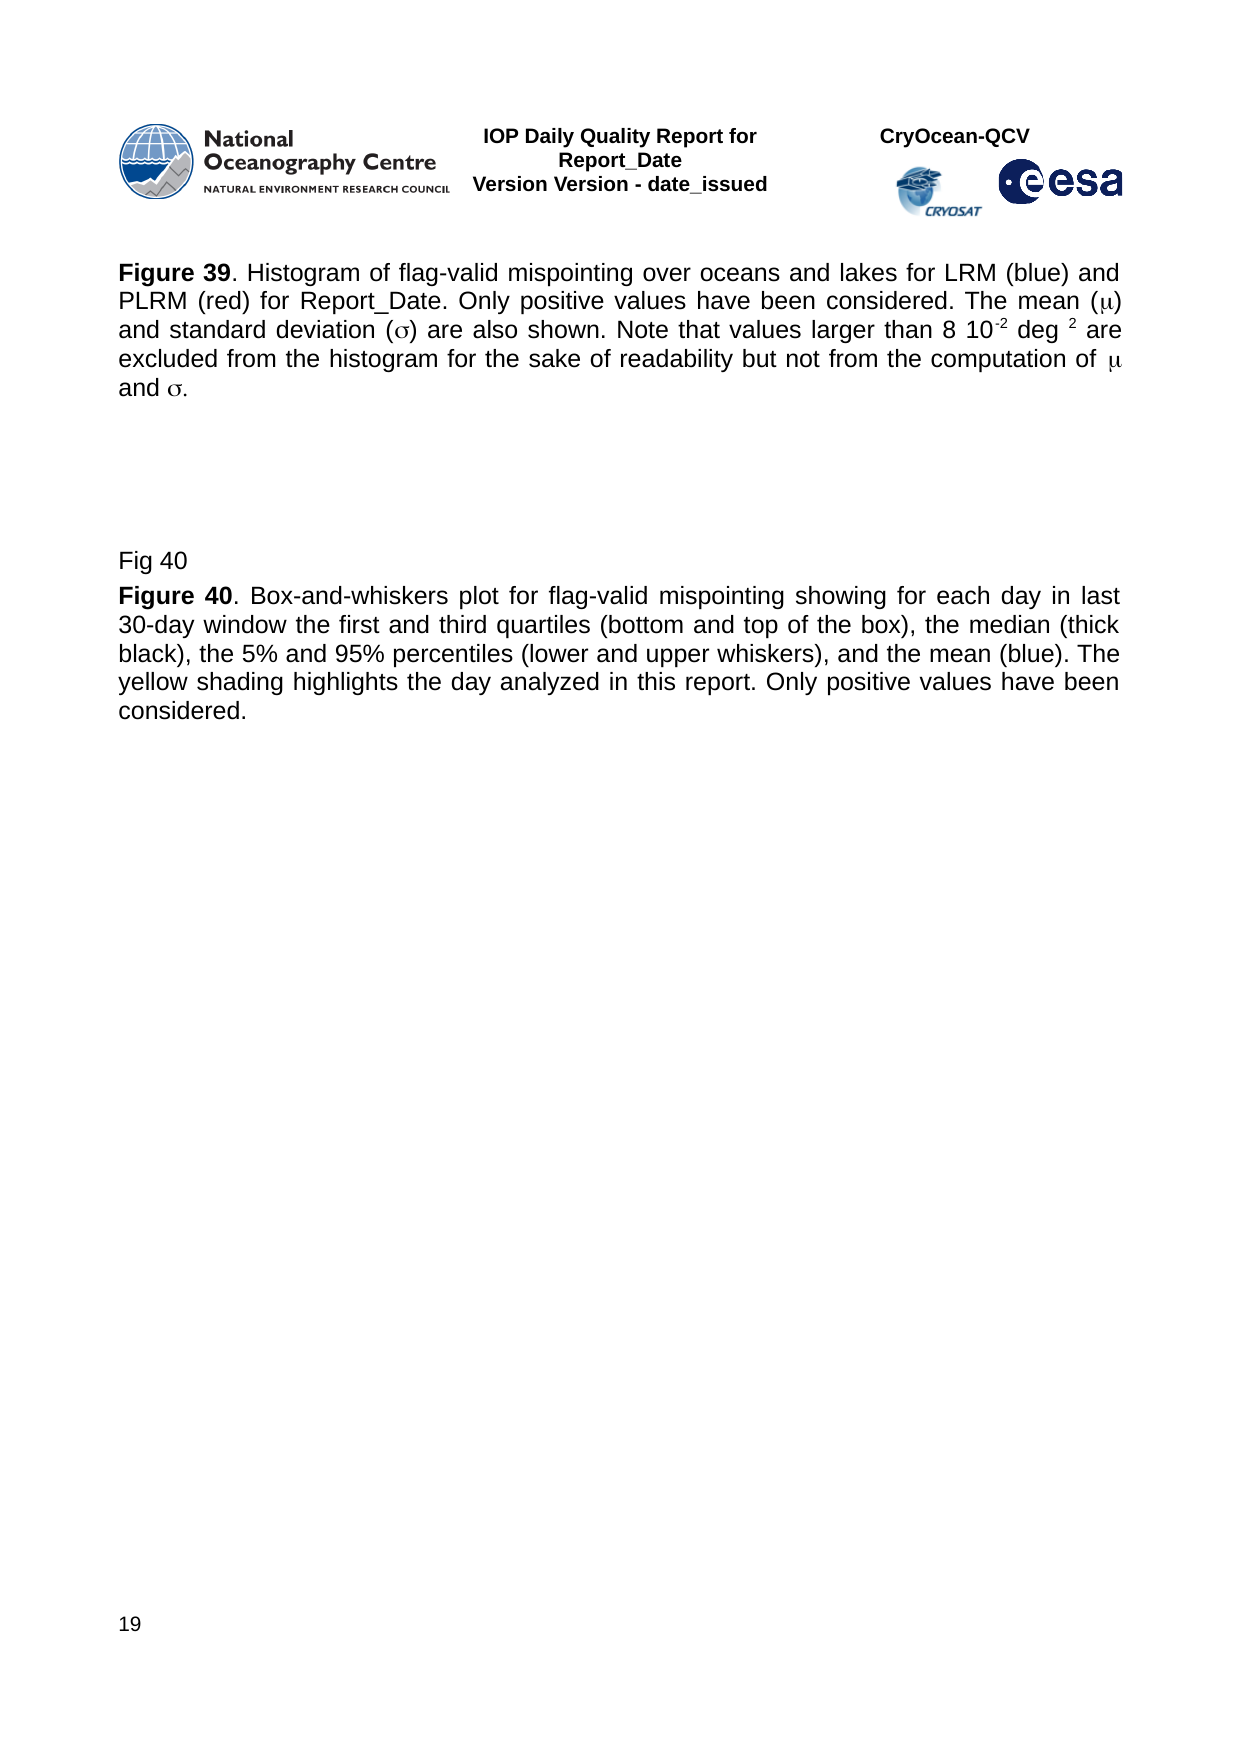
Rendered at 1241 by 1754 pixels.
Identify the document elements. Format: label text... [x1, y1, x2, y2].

text Figure 40. Box-and-whiskers plot for flag-valid mispointing showing for each day in last 30-day window the first and third quartiles (bottom and top of the box), the median (thick black), the 5% and 95% percentiles (lower and upper whiskers), and the mean (blue). The yellow shading highlights the day analyzed in this report. Only positive values have been considered. [118, 581, 1122, 725]
text Figure 39. Histogram of flag-valid mispointing over oceans and lakes for LRM (blue) and PLRM (red) for Report_Date. Only positive values have been considered. The mean (μ) and standard deviation (σ) are also shown. Note that values larger than 8 10-2 deg 2 are excluded from the histogram for the sake of readability but not from the computation of μ and σ. [118, 257, 1122, 402]
text Fig 40 [118, 546, 1122, 575]
picture [876, 159, 1123, 224]
